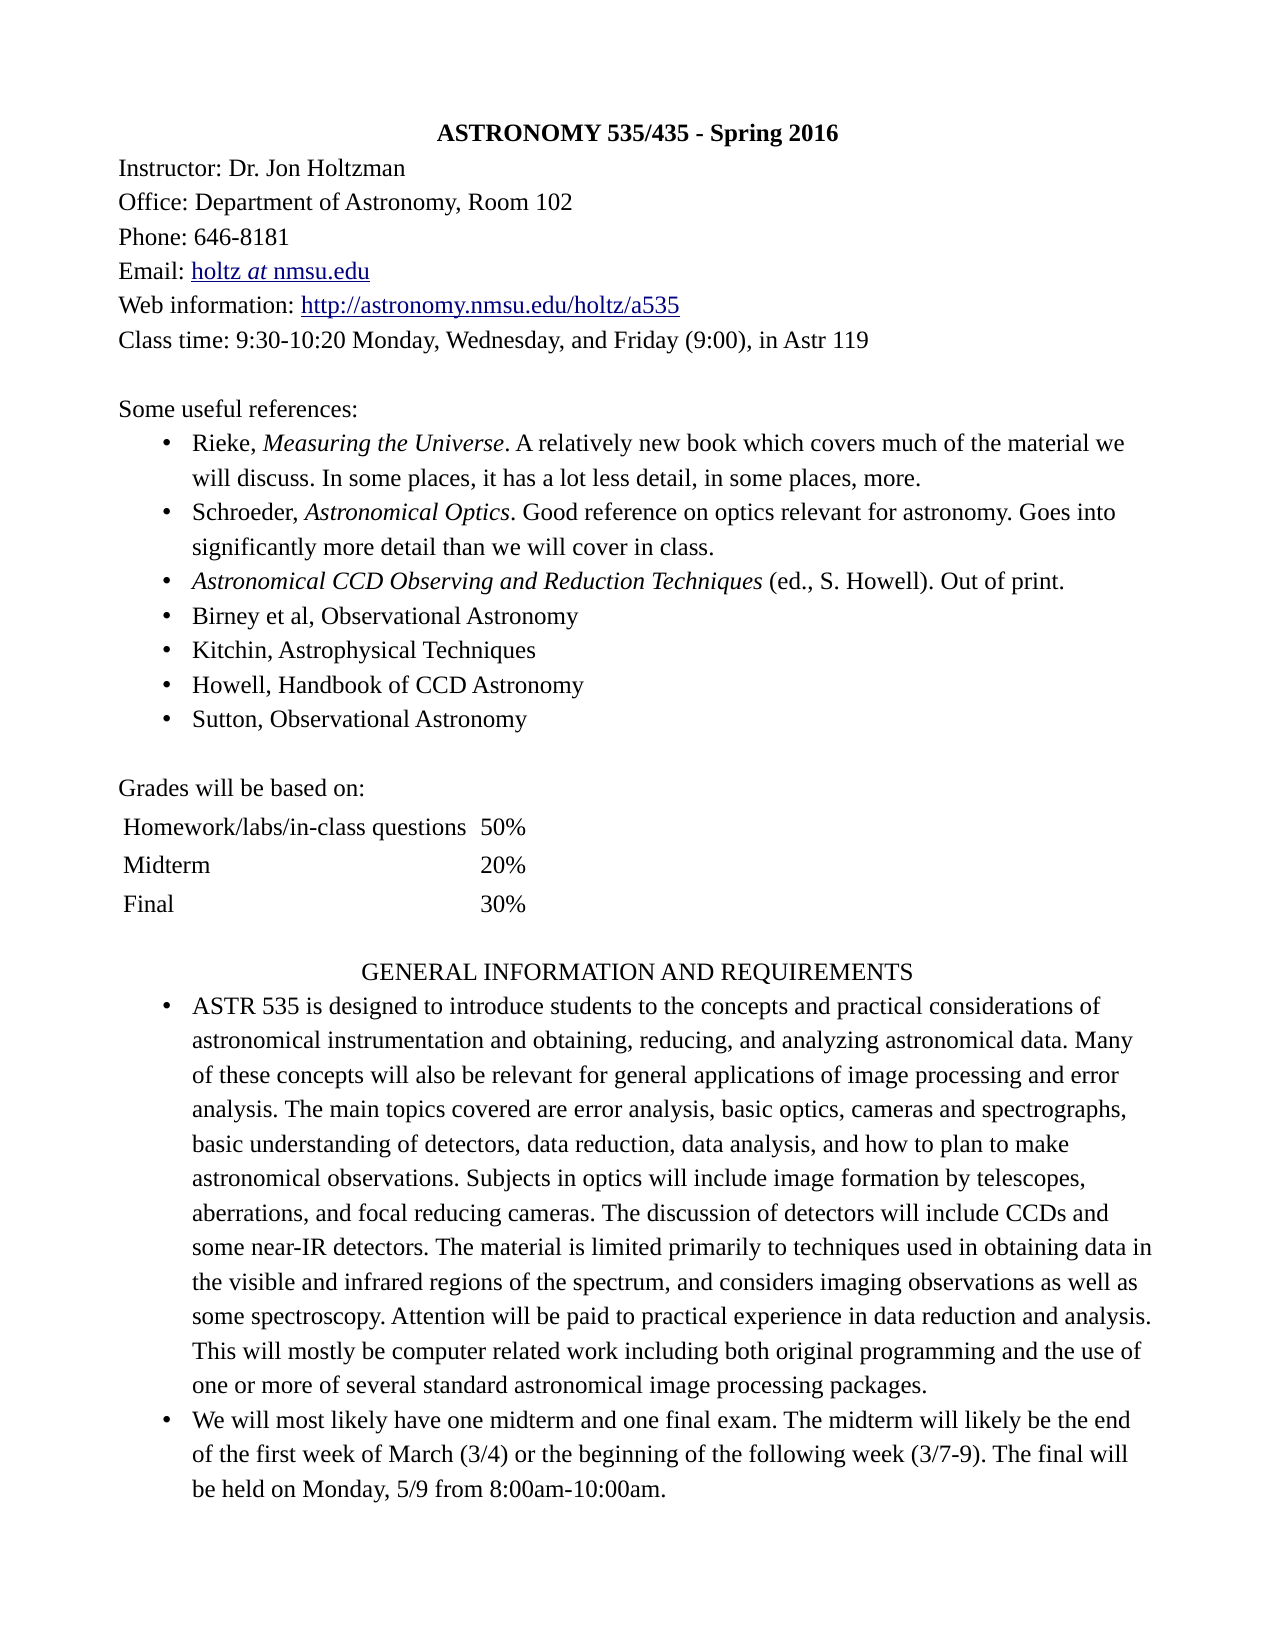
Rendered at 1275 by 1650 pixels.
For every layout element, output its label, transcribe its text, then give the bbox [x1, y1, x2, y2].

list Astronomical CCD Observing and Reduction Techniques (ed., S. Howell). Out of print. [162, 566, 1157, 595]
text ASTRONOMY 535/435 - Spring 2016 [118, 118, 1157, 147]
text Email: holtz at nmsu.edu [118, 256, 1157, 285]
text Instructor: Dr. Jon Holtzman [118, 153, 1157, 181]
text Class time: 9:30-10:20 Monday, Wednesday, and Friday (9:00), in Astr 119 [118, 325, 1157, 354]
text Phone: 646-8181 [118, 222, 1157, 250]
text Web information: http://astronomy.nmsu.edu/holtz/a535 [118, 291, 1157, 319]
list Birney et al, Observational Astronomy [162, 601, 1157, 629]
list Howell, Handbook of CCD Astronomy [162, 670, 1157, 698]
list We will most likely have one midterm and one final exam. The midterm will likely be the end of the first week of March (3/4) or the beginning of the following week (3/7-9). The final will be held on Monday, 5/9 from 8:00am-10:00am. [162, 1405, 1157, 1502]
table_header 50% [476, 808, 540, 846]
text Some useful references: [118, 394, 1157, 423]
list Rieke, Measuring the Universe. A relatively new book which covers much of the material we will discuss. In some places, it has a lot less detail, in some places, more. [162, 428, 1157, 492]
list Sutton, Observational Astronomy [162, 704, 1157, 733]
text Grades will be based on: [118, 773, 1157, 802]
list Kitchin, Astrophysical Techniques [162, 635, 1157, 664]
text GENERAL INFORMATION AND REQUIREMENTS [118, 957, 1157, 985]
text Office: Department of Astronomy, Room 102 [118, 187, 1157, 216]
table_cell Final [118, 884, 476, 922]
table_header Homework/labs/in-class questions [118, 808, 476, 846]
list Schroeder, Astronomical Optics. Good reference on optics relevant for astronomy. Goes into significantly more detail than we will cover in class. [162, 497, 1157, 561]
table_cell 20% [476, 846, 540, 884]
table_cell 30% [476, 884, 540, 922]
list ASTR 535 is designed to introduce students to the concepts and practical considerations of astronomical instrumentation and obtaining, reducing, and analyzing astronomical data. Many of these concepts will also be relevant for general applications of image processing and error analysis. The main topics covered are error analysis, basic optics, cameras and spectrographs, basic understanding of detectors, data reduction, data analysis, and how to plan to make astronomical observations. Subjects in optics will include image formation by telescopes, aberrations, and focal reducing cameras. The discussion of detectors will include CCDs and some near-IR detectors. The material is limited primarily to techniques used in obtaining data in the visible and infrared regions of the spectrum, and considers imaging observations as well as some spectroscopy. Attention will be paid to practical experience in data reduction and analysis. This will mostly be computer related work including both original programming and the use of one or more of several standard astronomical image processing packages. [162, 991, 1157, 1399]
table_cell Midterm [118, 846, 476, 884]
